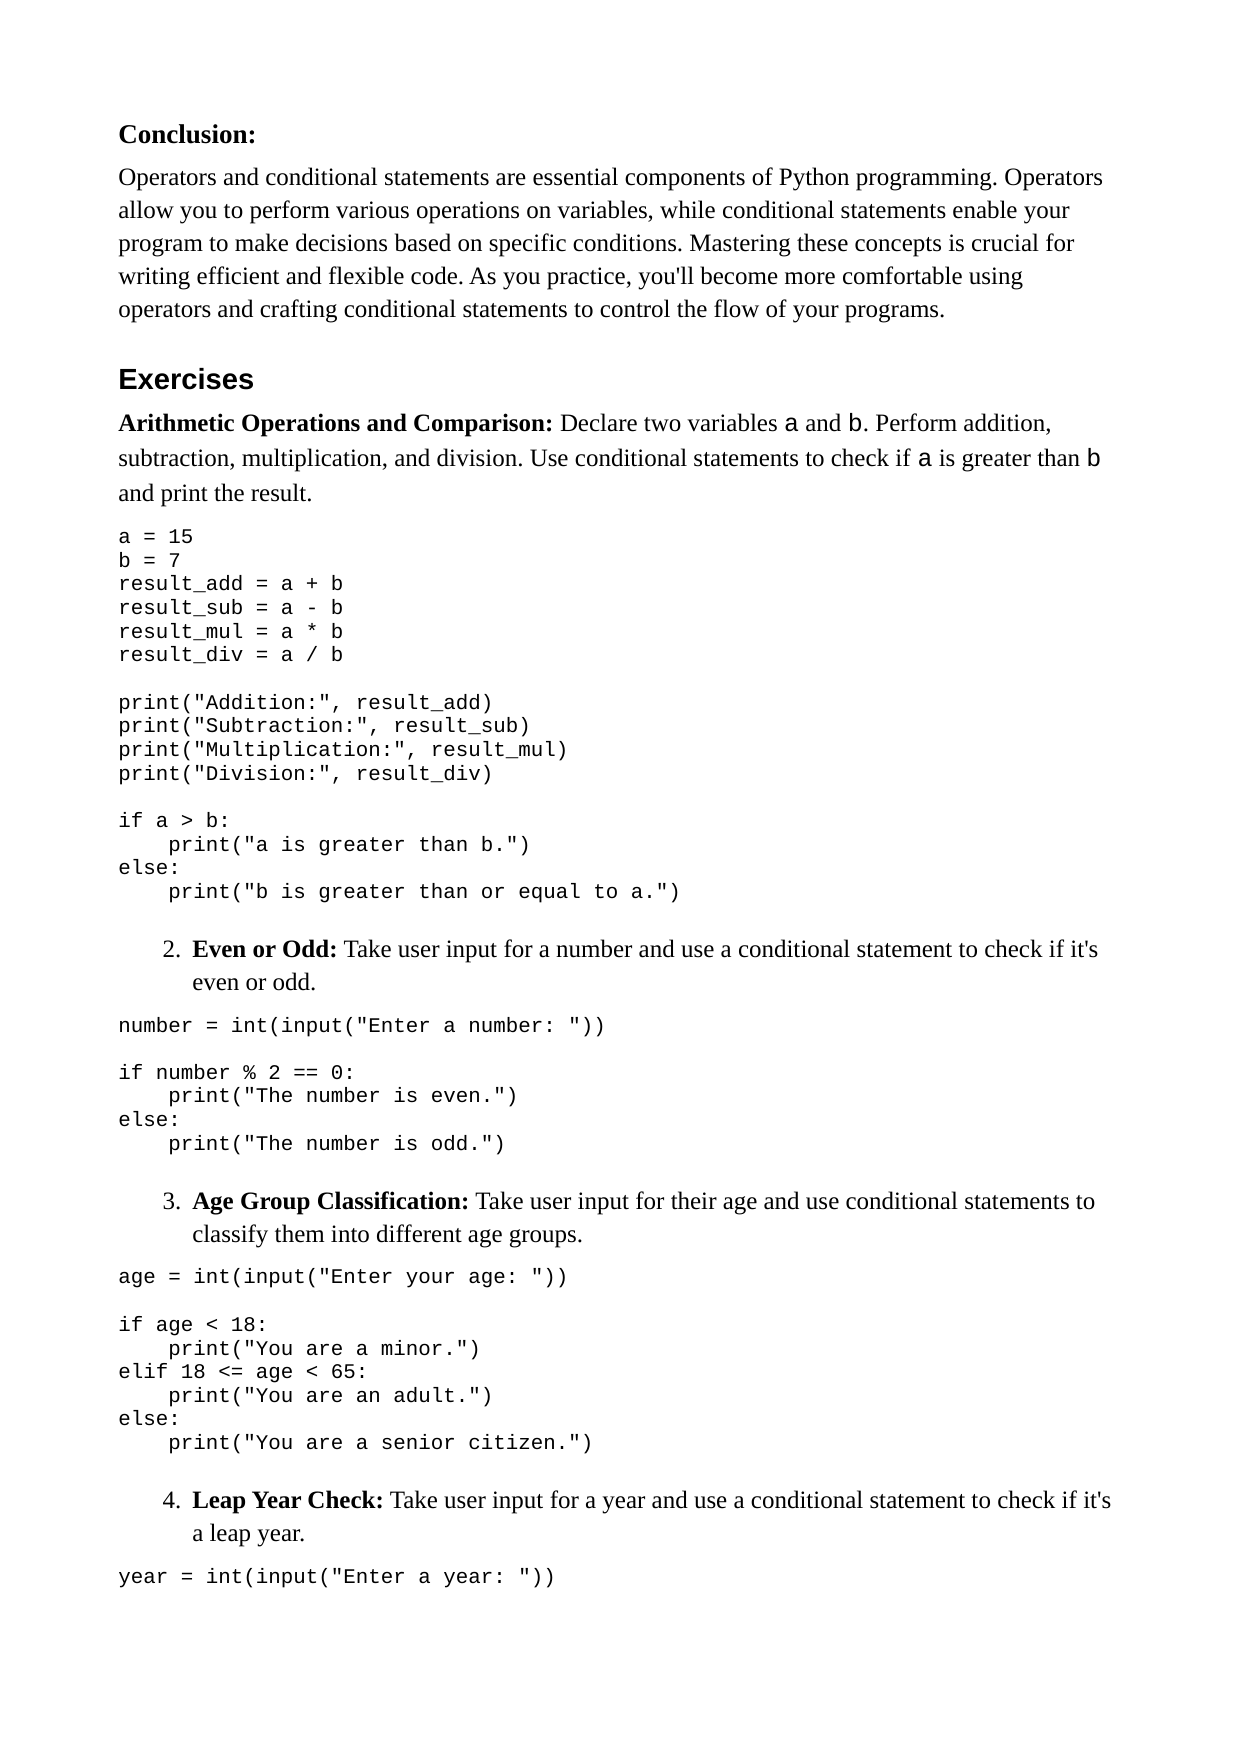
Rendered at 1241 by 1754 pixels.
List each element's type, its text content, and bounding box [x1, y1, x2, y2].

text age = int(input("Enter your age: ")) [118, 1267, 1122, 1290]
text result_div = a / b [118, 644, 1122, 668]
text if a > b: [118, 810, 1122, 833]
text print("a is greater than b.") [118, 833, 1122, 857]
text result_sub = a - b [118, 597, 1122, 621]
text Arithmetic Operations and Comparison: Declare two variables a and b. Perform addition, subtraction, multiplication, and division. Use conditional statements to check if a is greater than b and print the result. [118, 408, 1122, 507]
text else: [118, 1109, 1122, 1133]
text a = 15 [118, 526, 1122, 550]
text else: [118, 857, 1122, 881]
text print("You are a senior citizen.") [118, 1432, 1122, 1456]
list Leap Year Check: Take user input for a year and use a conditional statement to check if it's a leap year. [162, 1485, 1122, 1547]
text elif 18 <= age < 65: [118, 1361, 1122, 1385]
list Age Group Classification: Take user input for their age and use conditional statements to classify them into different age groups. [162, 1186, 1122, 1248]
text print("Subtraction:", result_sub) [118, 715, 1122, 739]
text if number % 2 == 0: [118, 1062, 1122, 1086]
text year = int(input("Enter a year: ")) [118, 1566, 1122, 1589]
text result_add = a + b [118, 573, 1122, 597]
text print("Addition:", result_add) [118, 692, 1122, 715]
subtitle Conclusion: [118, 118, 1122, 149]
subtitle Exercises [118, 362, 1122, 396]
text number = int(input("Enter a number: ")) [118, 1014, 1122, 1038]
text print("The number is odd.") [118, 1133, 1122, 1156]
text b = 7 [118, 550, 1122, 573]
text print("The number is even.") [118, 1086, 1122, 1109]
text print("Division:", result_div) [118, 763, 1122, 786]
list Even or Odd: Take user input for a number and use a conditional statement to check if it's even or odd. [162, 934, 1122, 996]
text result_mul = a * b [118, 621, 1122, 644]
text print("Multiplication:", result_mul) [118, 739, 1122, 763]
text print("You are a minor.") [118, 1337, 1122, 1361]
text else: [118, 1408, 1122, 1432]
text print("b is greater than or equal to a.") [118, 881, 1122, 904]
text print("You are an adult.") [118, 1385, 1122, 1408]
text Operators and conditional statements are essential components of Python programming. Operators allow you to perform various operations on variables, while conditional statements enable your program to make decisions based on specific conditions. Mastering these concepts is crucial for writing efficient and flexible code. As you practice, you'll become more comfortable using operators and crafting conditional statements to control the flow of your programs. [118, 162, 1122, 323]
text if age < 18: [118, 1314, 1122, 1337]
